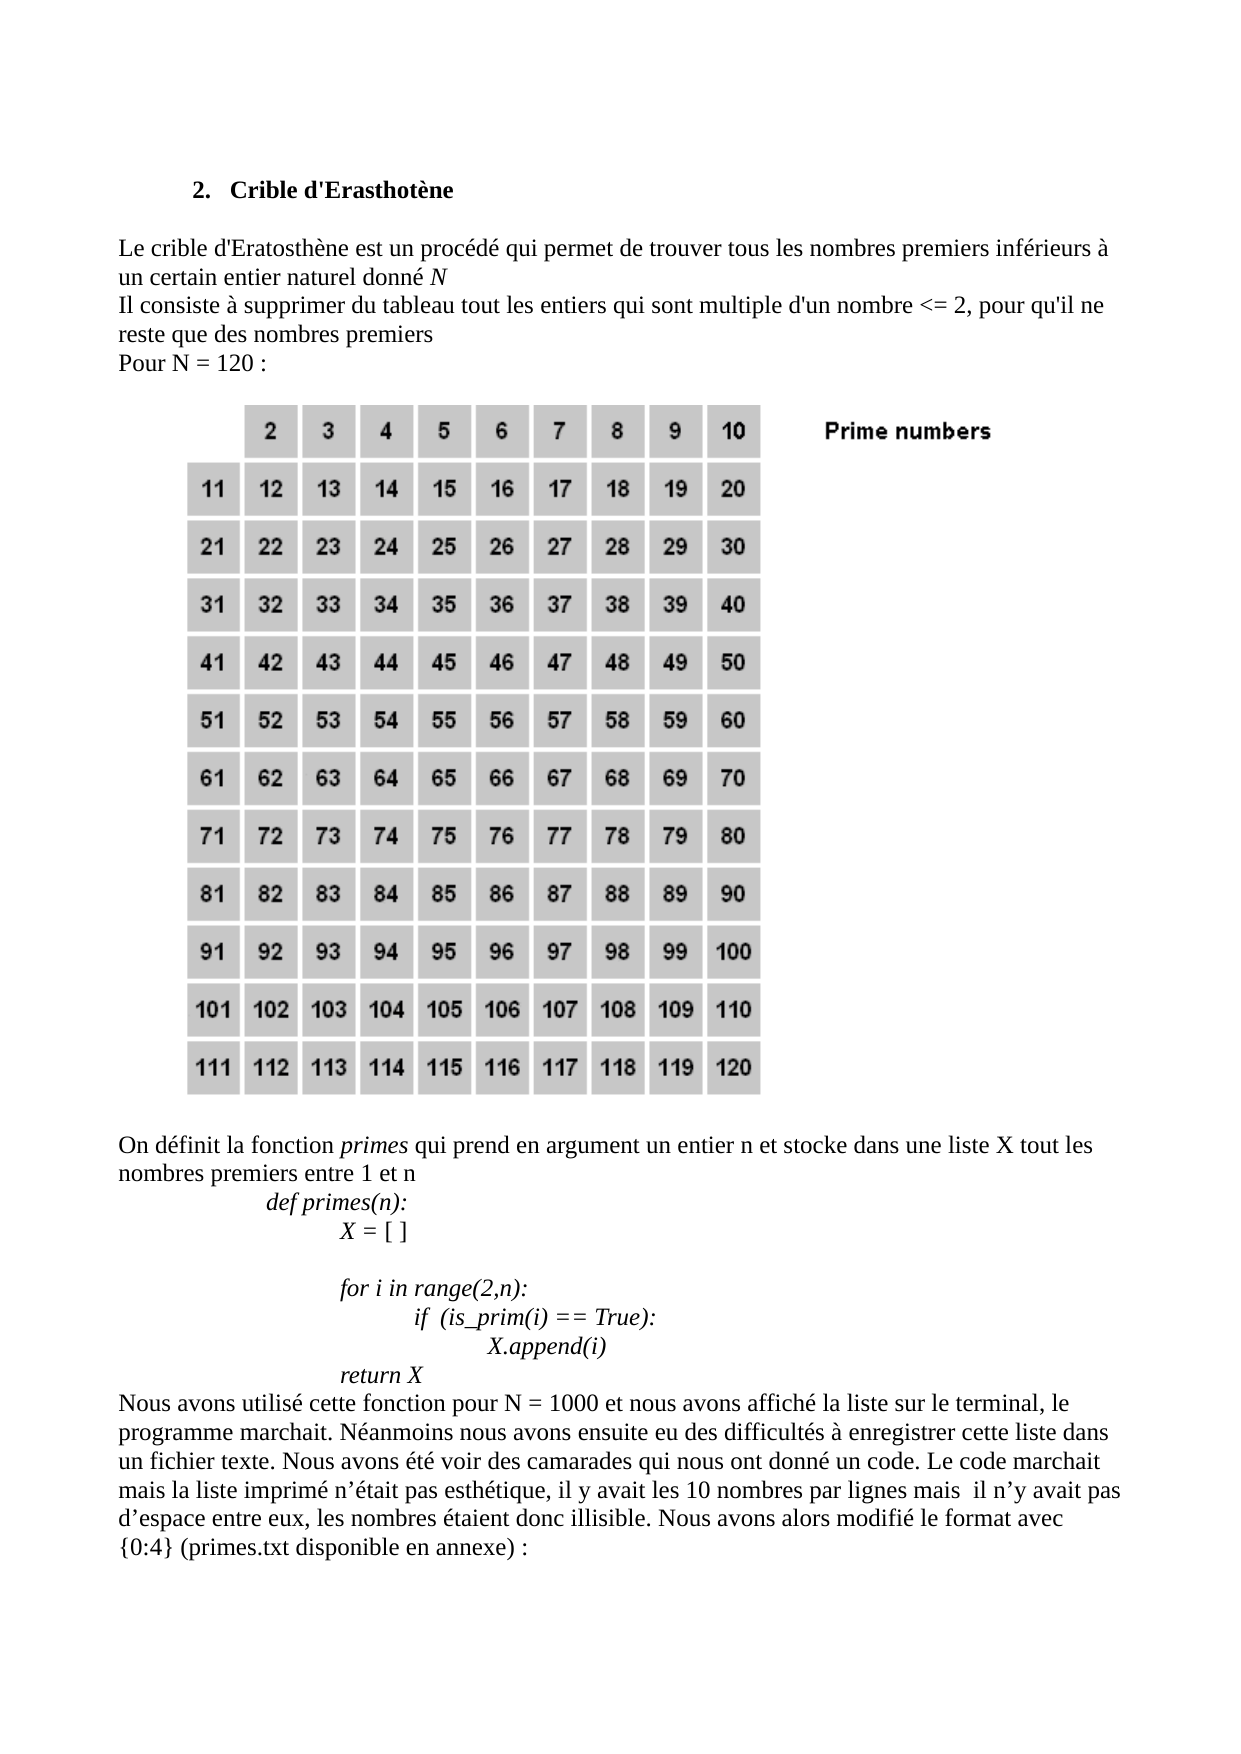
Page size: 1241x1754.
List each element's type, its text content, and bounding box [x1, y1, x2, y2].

text [192, 118, 1122, 147]
text Nous avons utilisé cette fonction pour N = 1000 et nous avons affiché la liste sur le terminal, le programme marchait. Néanmoins nous avons ensuite eu des difficultés à enregistrer cette liste dans un fichier texte. Nous avons été voir des camarades qui nous ont donné un code. Le code marchait mais la liste imprimé n’était pas esthétique, il y avait les 10 nombres par lignes mais il n’y avait pas d’espace entre eux, les nombres étaient donc illisible. Nous avons alors modifié le format avec {0:4} (primes.txt disponible en annexe) : [118, 1388, 1122, 1561]
picture [187, 405, 1053, 1101]
text On définit la fonction primes qui prend en argument un entier n et stocke dans une liste X tout les nombres premiers entre 1 et n [118, 1130, 1122, 1187]
text 2. Crible d'Erasthotène [118, 176, 1122, 204]
text Il consiste à supprimer du tableau tout les entiers qui sont multiple d'un nombre <= 2, pour qu'il ne reste que des nombres premiers [118, 291, 1122, 348]
text Pour N = 120 : [118, 348, 1122, 377]
text Le crible d'Eratosthène est un procédé qui permet de trouver tous les nombres premiers inférieurs à un certain entier naturel donné N [118, 233, 1122, 291]
text def primes(n): X = [ ] for i in range(2,n): if (is_prim(i) == True): X.append(i) return X [266, 1187, 1122, 1388]
